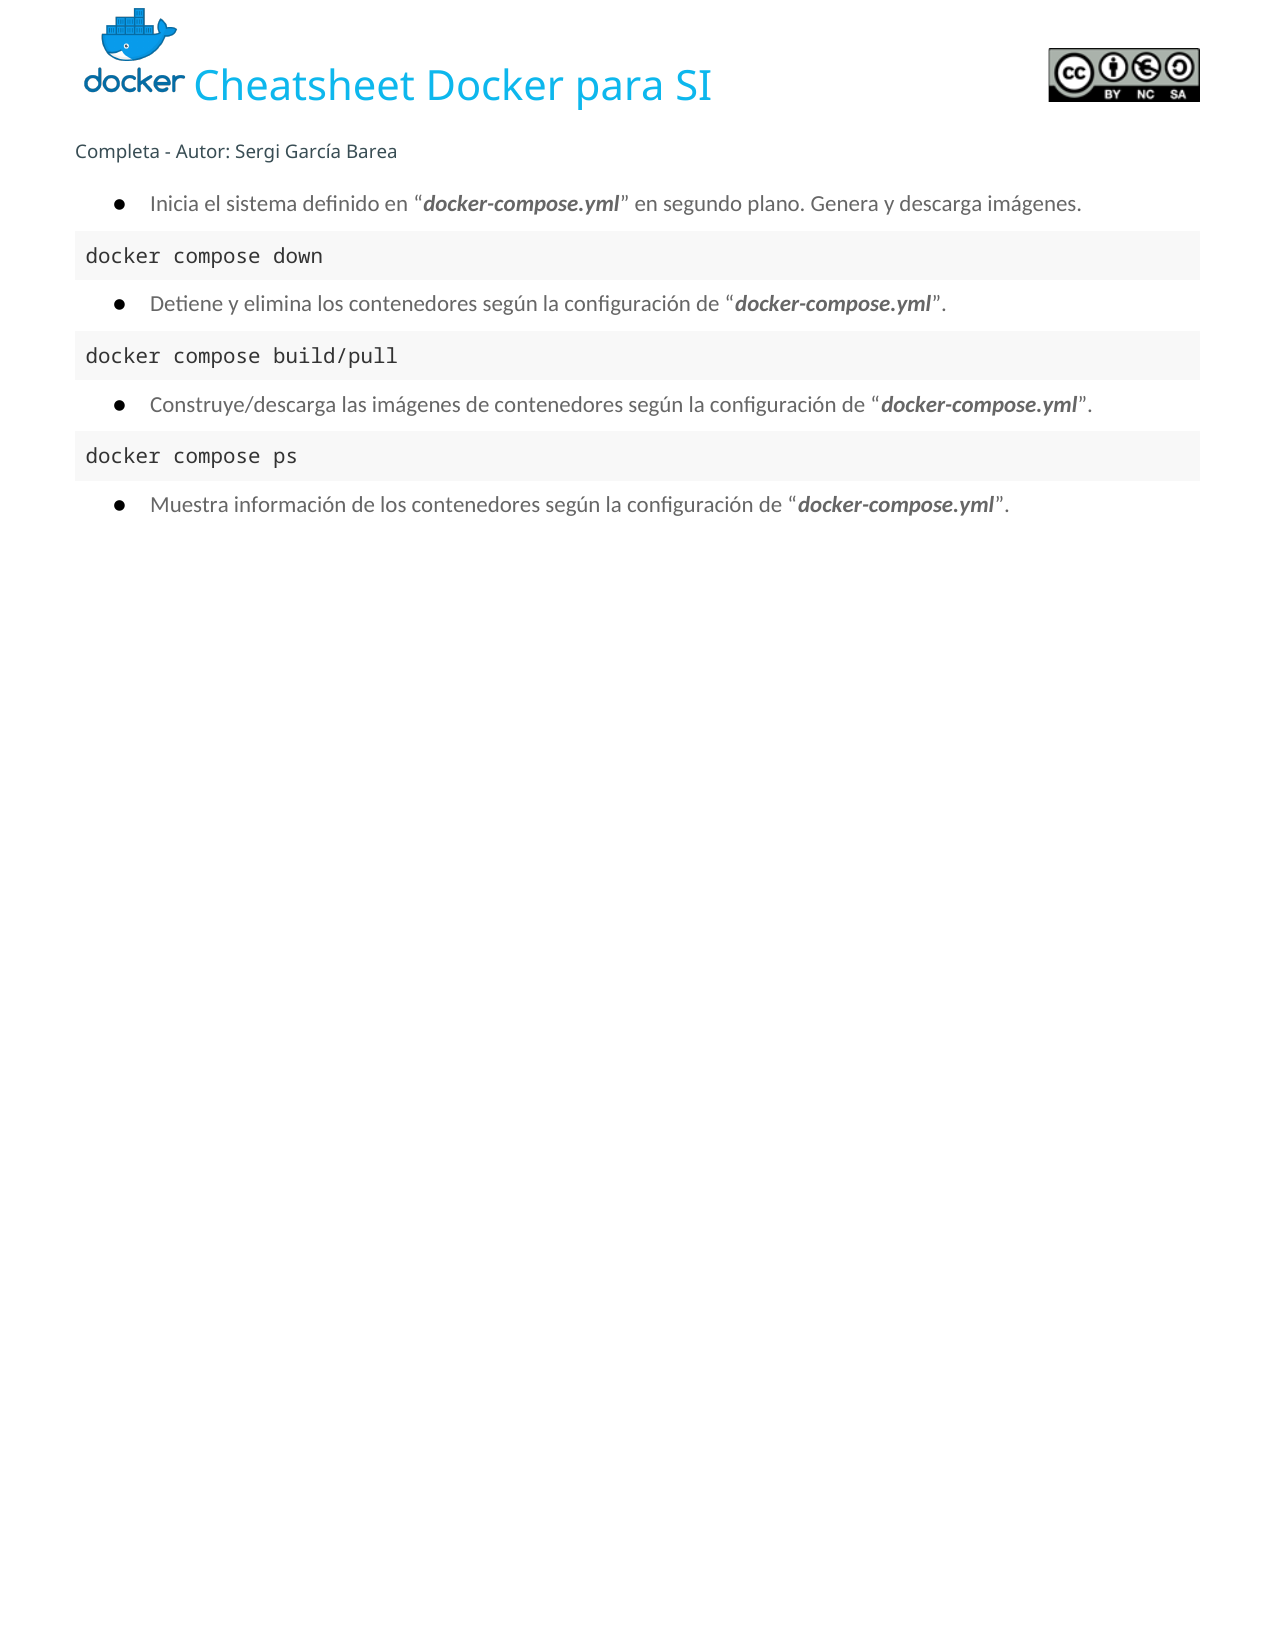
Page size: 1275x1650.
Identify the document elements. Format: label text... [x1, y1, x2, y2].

list Muestra información de los contenedores según la configuración de “docker-compose.yml”. [112, 490, 1191, 518]
table_header docker compose down [75, 231, 1200, 280]
list Inicia el sistema definido en “docker-compose.yml” en segundo plano. Genera y descarga imágenes. [112, 189, 1191, 217]
list Detiene y elimina los contenedores según la configuración de “docker-compose.yml”. [112, 289, 1191, 317]
table_header docker compose ps [75, 431, 1200, 481]
table_header docker compose build/pull [75, 331, 1200, 380]
list Construye/descarga las imágenes de contenedores según la configuración de “docker-compose.yml”. [112, 390, 1191, 418]
picture [75, 0, 193, 101]
picture [1048, 48, 1200, 102]
